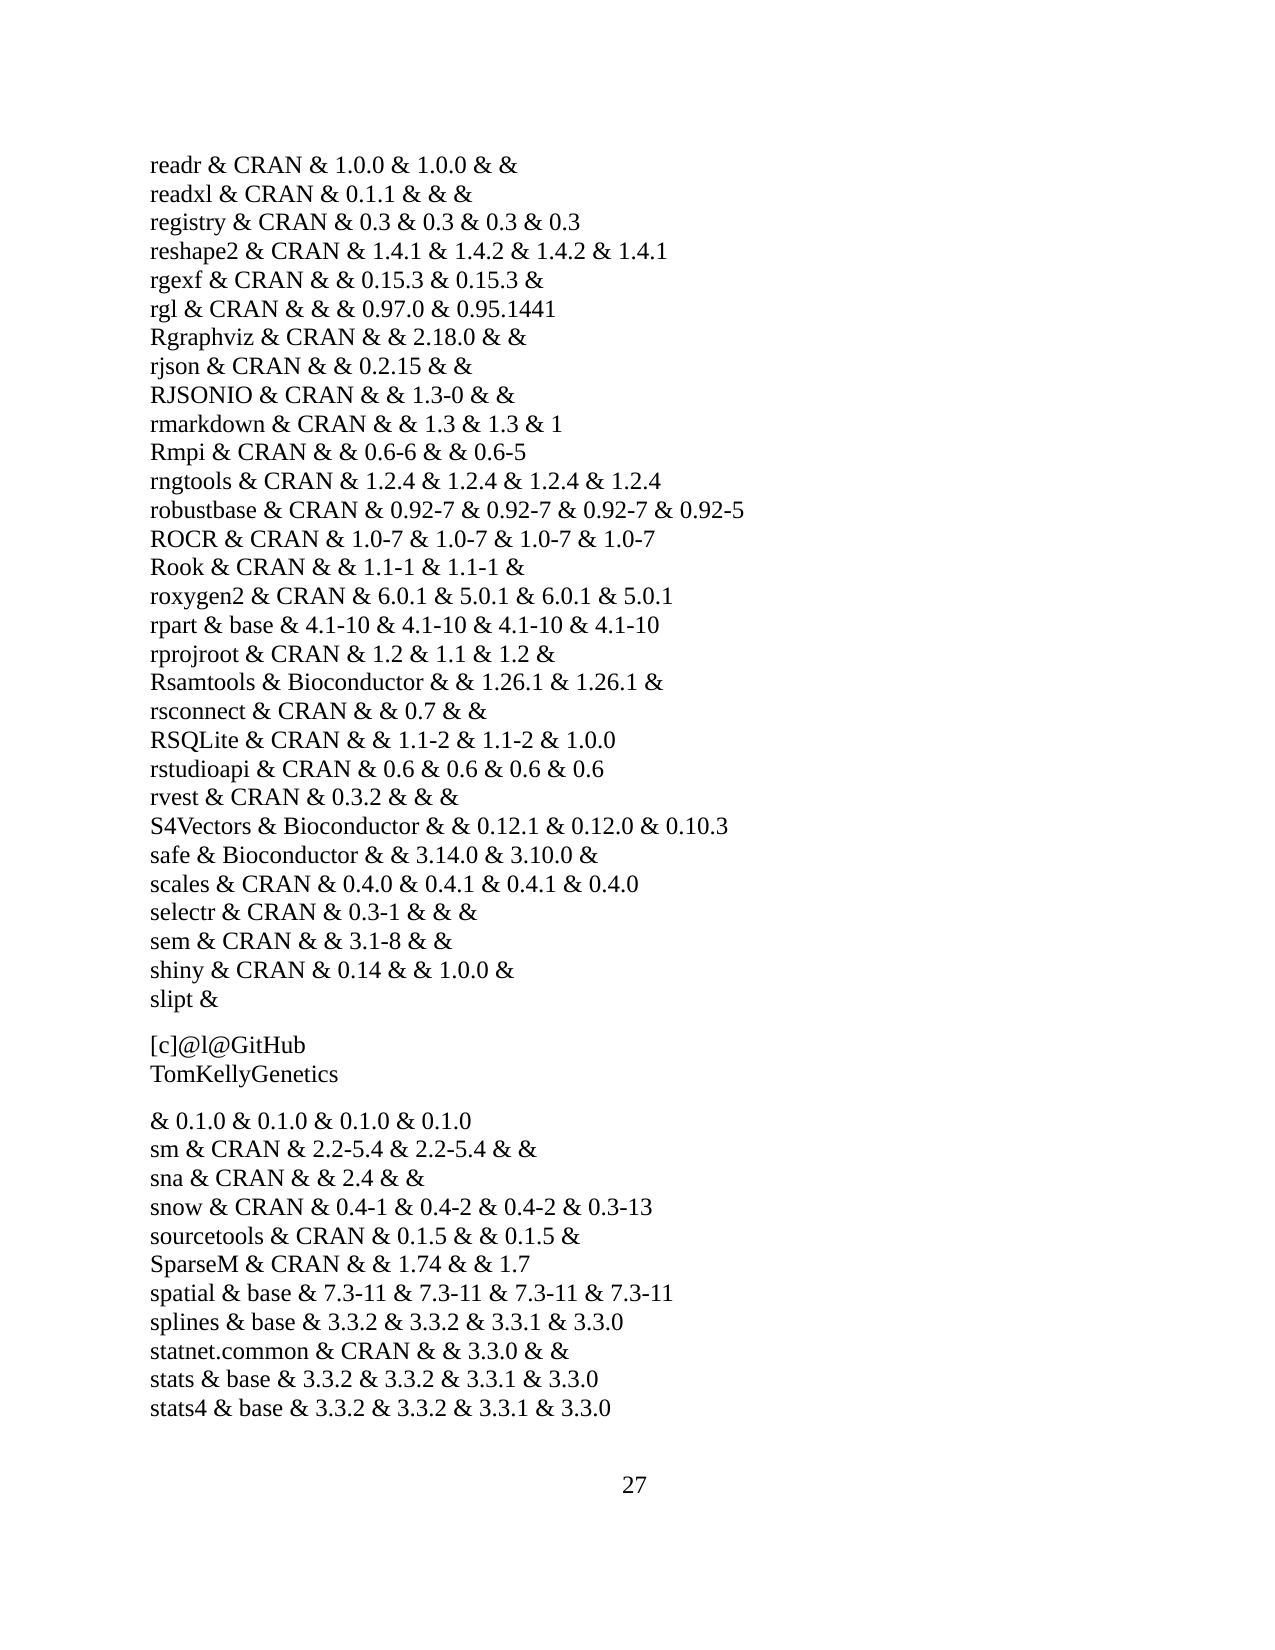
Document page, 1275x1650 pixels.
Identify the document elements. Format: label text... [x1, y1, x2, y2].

text readr & CRAN & 1.0.0 & 1.0.0 & & readxl & CRAN & 0.1.1 & & & registry & CRAN & 0.3 & 0.3 & 0.3 & 0.3 reshape2 & CRAN & 1.4.1 & 1.4.2 & 1.4.2 & 1.4.1 rgexf & CRAN & & 0.15.3 & 0.15.3 & rgl & CRAN & & & 0.97.0 & 0.95.1441 Rgraphviz & CRAN & & 2.18.0 & & rjson & CRAN & & 0.2.15 & & RJSONIO & CRAN & & 1.3-0 & & rmarkdown & CRAN & & 1.3 & 1.3 & 1 Rmpi & CRAN & & 0.6-6 & & 0.6-5 rngtools & CRAN & 1.2.4 & 1.2.4 & 1.2.4 & 1.2.4 robustbase & CRAN & 0.92-7 & 0.92-7 & 0.92-7 & 0.92-5 ROCR & CRAN & 1.0-7 & 1.0-7 & 1.0-7 & 1.0-7 Rook & CRAN & & 1.1-1 & 1.1-1 & roxygen2 & CRAN & 6.0.1 & 5.0.1 & 6.0.1 & 5.0.1 rpart & base & 4.1-10 & 4.1-10 & 4.1-10 & 4.1-10 rprojroot & CRAN & 1.2 & 1.1 & 1.2 & Rsamtools & Bioconductor & & 1.26.1 & 1.26.1 & rsconnect & CRAN & & 0.7 & & RSQLite & CRAN & & 1.1-2 & 1.1-2 & 1.0.0 rstudioapi & CRAN & 0.6 & 0.6 & 0.6 & 0.6 rvest & CRAN & 0.3.2 & & & S4Vectors & Bioconductor & & 0.12.1 & 0.12.0 & 0.10.3 safe & Bioconductor & & 3.14.0 & 3.10.0 & scales & CRAN & 0.4.0 & 0.4.1 & 0.4.1 & 0.4.0 selectr & CRAN & 0.3-1 & & & sem & CRAN & & 3.1-8 & & shiny & CRAN & 0.14 & & 1.0.0 & slipt & [150, 150, 1125, 1012]
text & 0.1.0 & 0.1.0 & 0.1.0 & 0.1.0 sm & CRAN & 2.2-5.4 & 2.2-5.4 & & sna & CRAN & & 2.4 & & snow & CRAN & 0.4-1 & 0.4-2 & 0.4-2 & 0.3-13 sourcetools & CRAN & 0.1.5 & & 0.1.5 & SparseM & CRAN & & 1.74 & & 1.7 spatial & base & 7.3-11 & 7.3-11 & 7.3-11 & 7.3-11 splines & base & 3.3.2 & 3.3.2 & 3.3.1 & 3.3.0 statnet.common & CRAN & & 3.3.0 & & stats & base & 3.3.2 & 3.3.2 & 3.3.1 & 3.3.0 stats4 & base & 3.3.2 & 3.3.2 & 3.3.1 & 3.3.0 [150, 1106, 1125, 1422]
text [c]@l@GitHub TomKellyGenetics [150, 1030, 1125, 1088]
